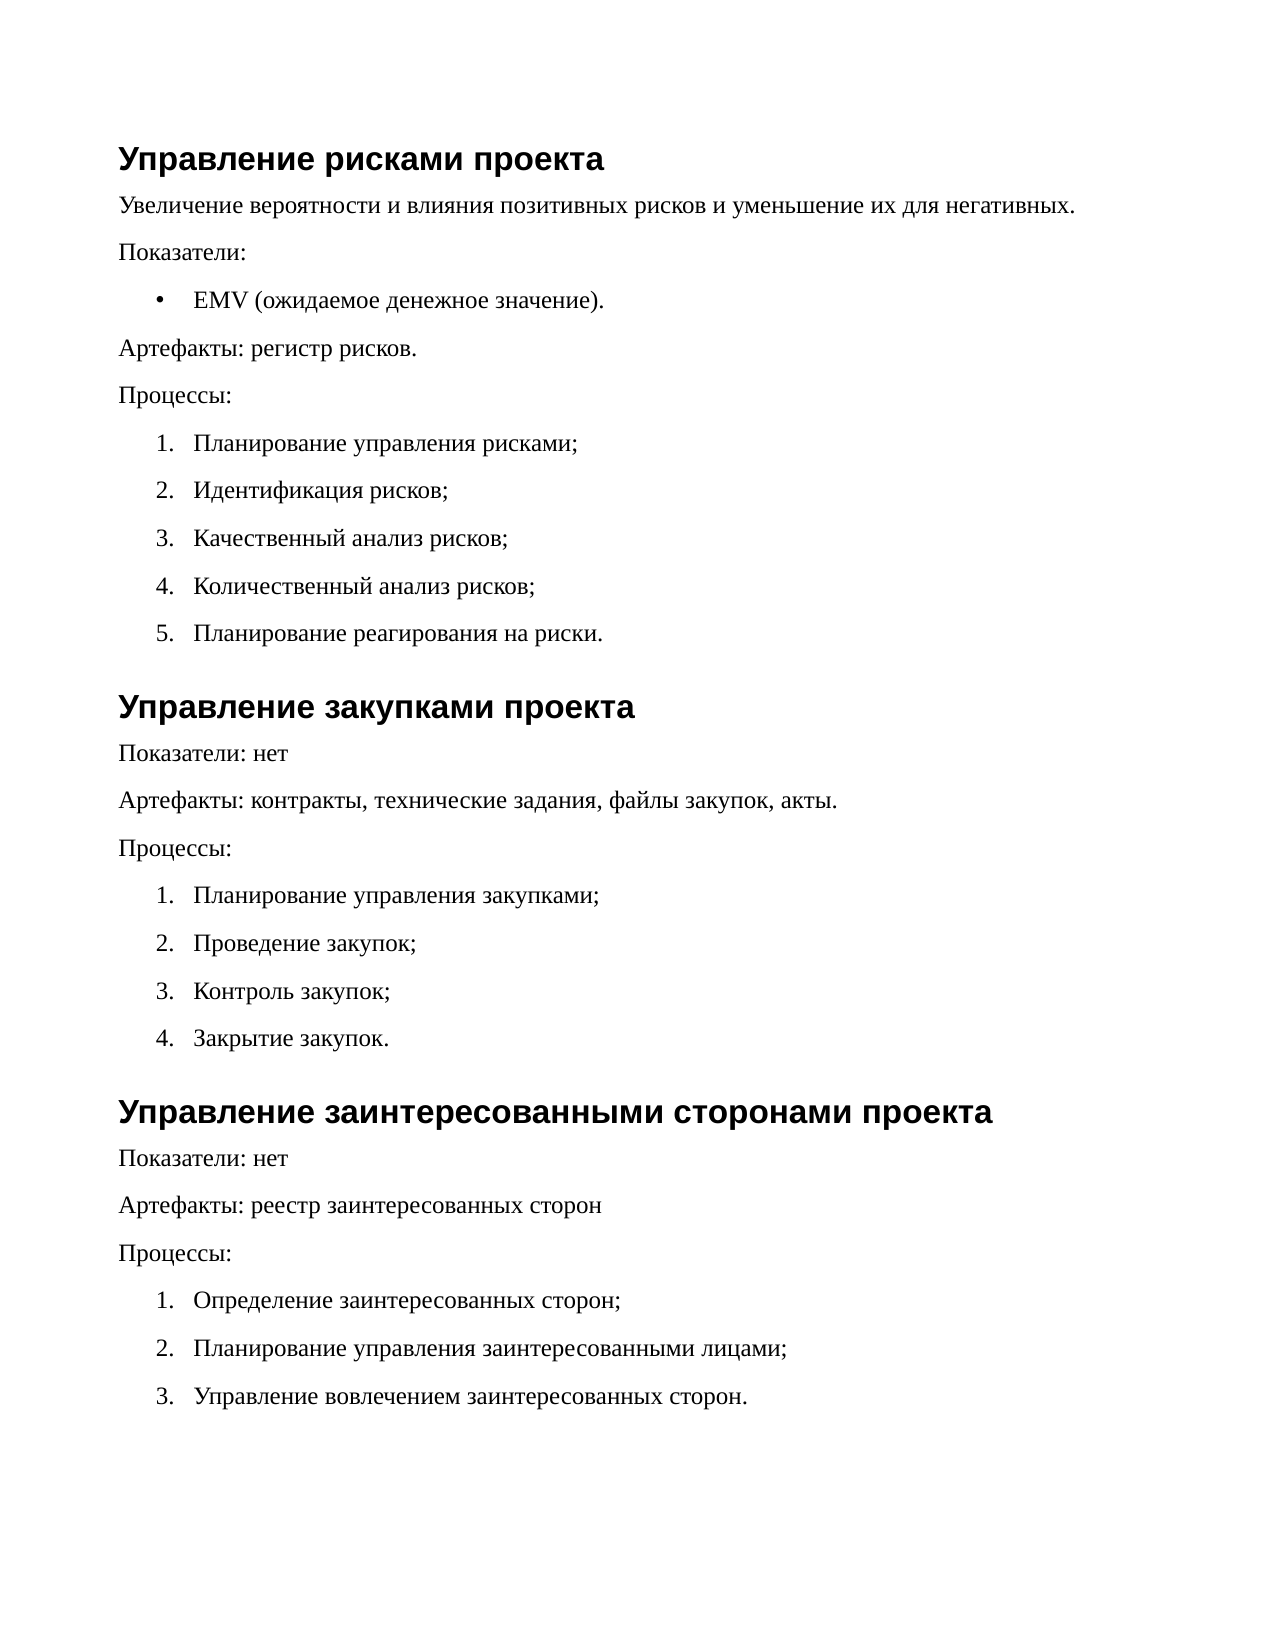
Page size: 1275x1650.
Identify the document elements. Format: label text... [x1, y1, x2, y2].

text Показатели: нет [118, 1143, 1157, 1171]
text Артефакты: регистр рисков. [118, 333, 1157, 361]
list Количественный анализ рисков; [156, 571, 1157, 599]
list EMV (ожидаемое денежное значение). [156, 285, 1157, 314]
list Закрытие закупок. [156, 1023, 1157, 1052]
text Показатели: нет [118, 738, 1157, 766]
subtitle Управление рисками проекта [118, 139, 1157, 177]
text Процессы: [118, 833, 1157, 862]
list Планирование управления заинтересованными лицами; [156, 1333, 1157, 1362]
list Планирование управления рисками; [156, 428, 1157, 457]
list Идентификация рисков; [156, 476, 1157, 504]
list Контроль закупок; [156, 976, 1157, 1004]
list Проведение закупок; [156, 928, 1157, 957]
list Качественный анализ рисков; [156, 523, 1157, 552]
text Артефакты: реестр заинтересованных сторон [118, 1190, 1157, 1219]
text Показатели: [118, 237, 1157, 266]
text Артефакты: контракты, технические задания, файлы закупок, акты. [118, 785, 1157, 814]
list Управление вовлечением заинтересованных сторон. [156, 1381, 1157, 1409]
text Увеличение вероятности и влияния позитивных рисков и уменьшение их для негативных. [118, 190, 1157, 219]
text Процессы: [118, 380, 1157, 409]
list Определение заинтересованных сторон; [156, 1286, 1157, 1314]
list Планирование реагирования на риски. [156, 618, 1157, 647]
subtitle Управление закупками проекта [118, 687, 1157, 725]
subtitle Управление заинтересованными сторонами проекта [118, 1092, 1157, 1130]
list Планирование управления закупками; [156, 881, 1157, 909]
text Процессы: [118, 1238, 1157, 1267]
